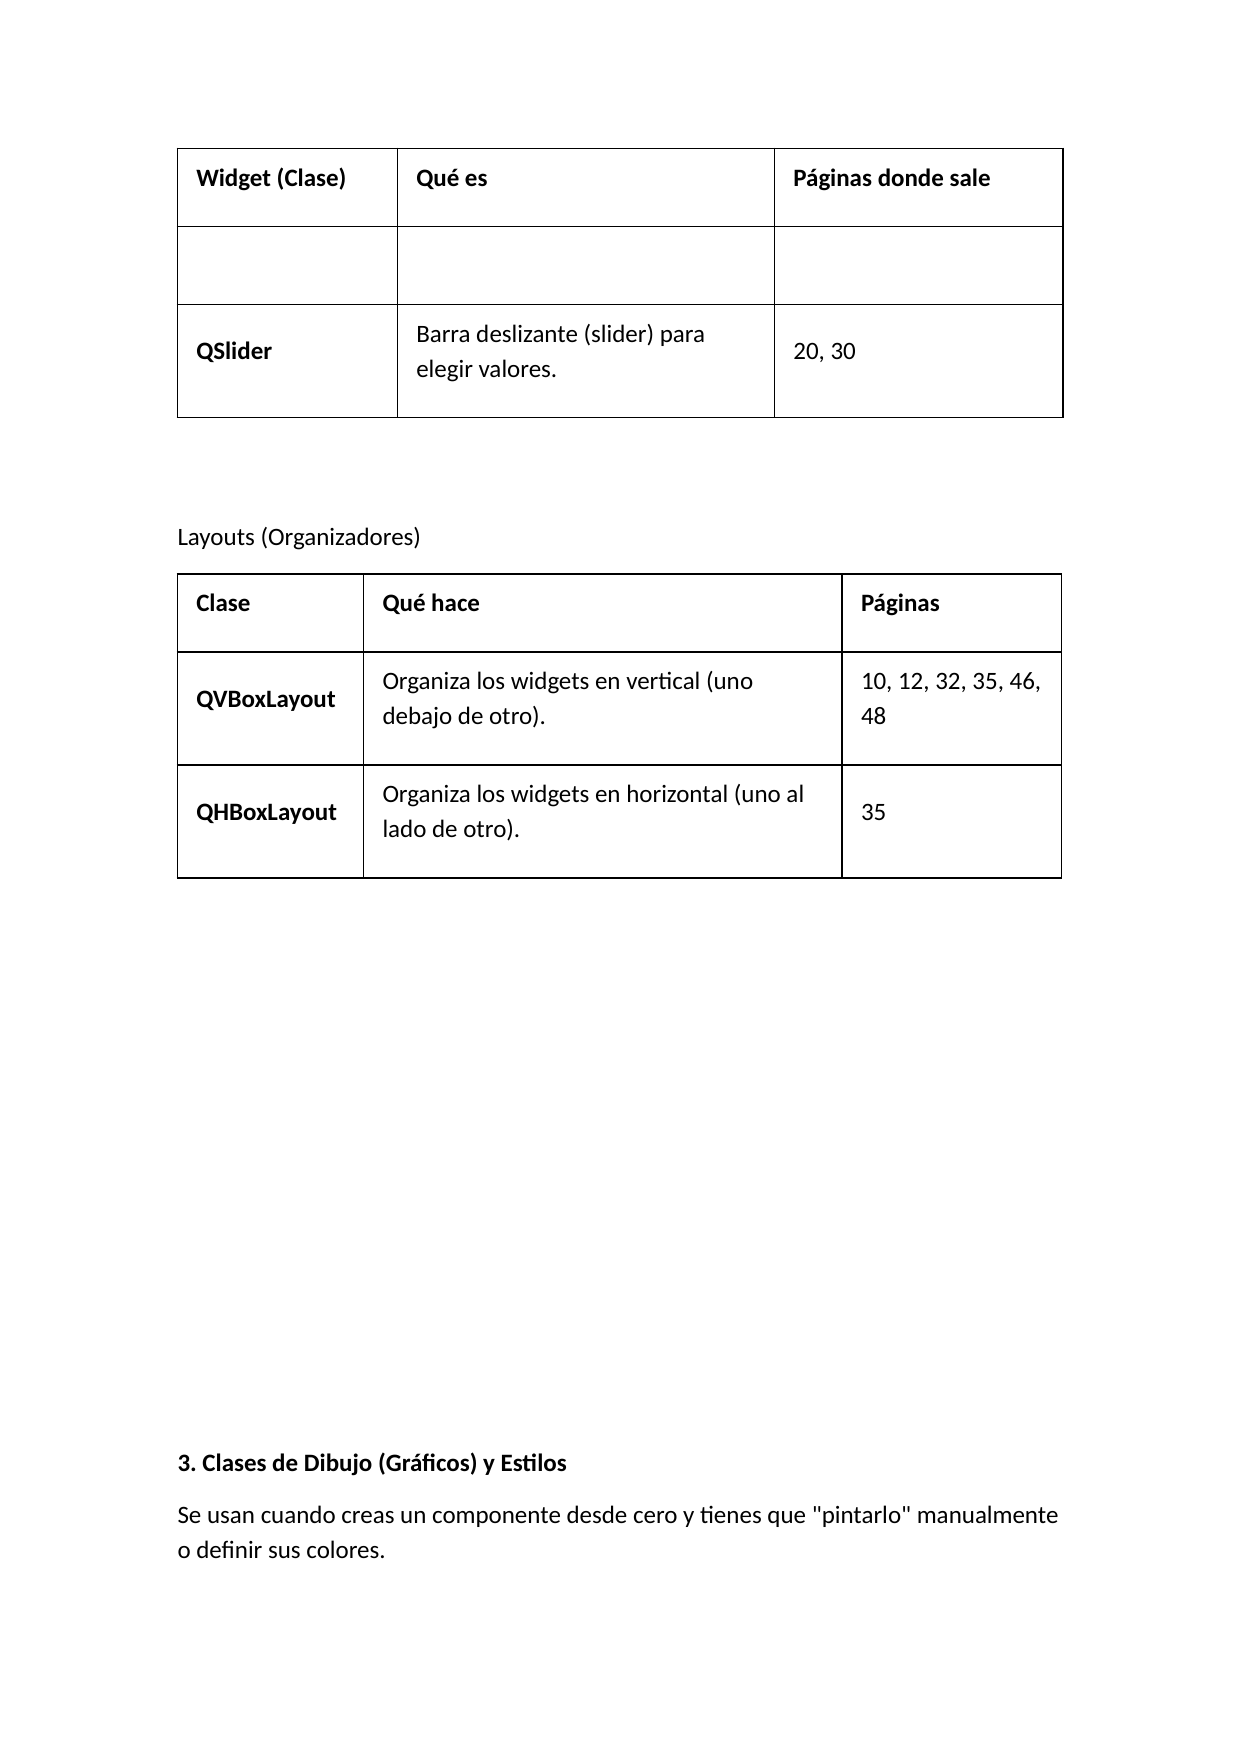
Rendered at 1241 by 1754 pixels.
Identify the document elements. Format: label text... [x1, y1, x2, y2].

table_cell Organiza los widgets en horizontal (uno al lado de otro). [364, 766, 841, 877]
table_header Páginas [843, 575, 1061, 651]
table_header Widget (Clase) [178, 149, 397, 226]
table_header Clase [178, 575, 363, 651]
table_cell [775, 227, 1062, 304]
text Se usan cuando creas un componente desde cero y tienes que "pintarlo" manualmente o definir sus colores. [177, 1499, 1063, 1564]
table_cell [398, 227, 774, 304]
table_cell 20, 30 [775, 305, 1062, 417]
table_cell [178, 227, 397, 304]
table_cell 35 [843, 766, 1061, 877]
table_cell QVBoxLayout [178, 653, 363, 764]
table_header Páginas donde sale [775, 149, 1062, 226]
table_header Qué hace [364, 575, 841, 651]
table_cell QHBoxLayout [178, 766, 363, 877]
table_cell QSlider [178, 305, 397, 417]
table_cell Barra deslizante (slider) para elegir valores. [398, 305, 774, 417]
table_header Qué es [398, 149, 774, 226]
text Layouts (Organizadores) [177, 522, 1063, 552]
text 3. Clases de Dibujo (Gráficos) y Estilos [177, 1447, 1063, 1478]
table_cell 10, 12, 32, 35, 46, 48 [843, 653, 1061, 764]
table_cell Organiza los widgets en vertical (uno debajo de otro). [364, 653, 841, 764]
